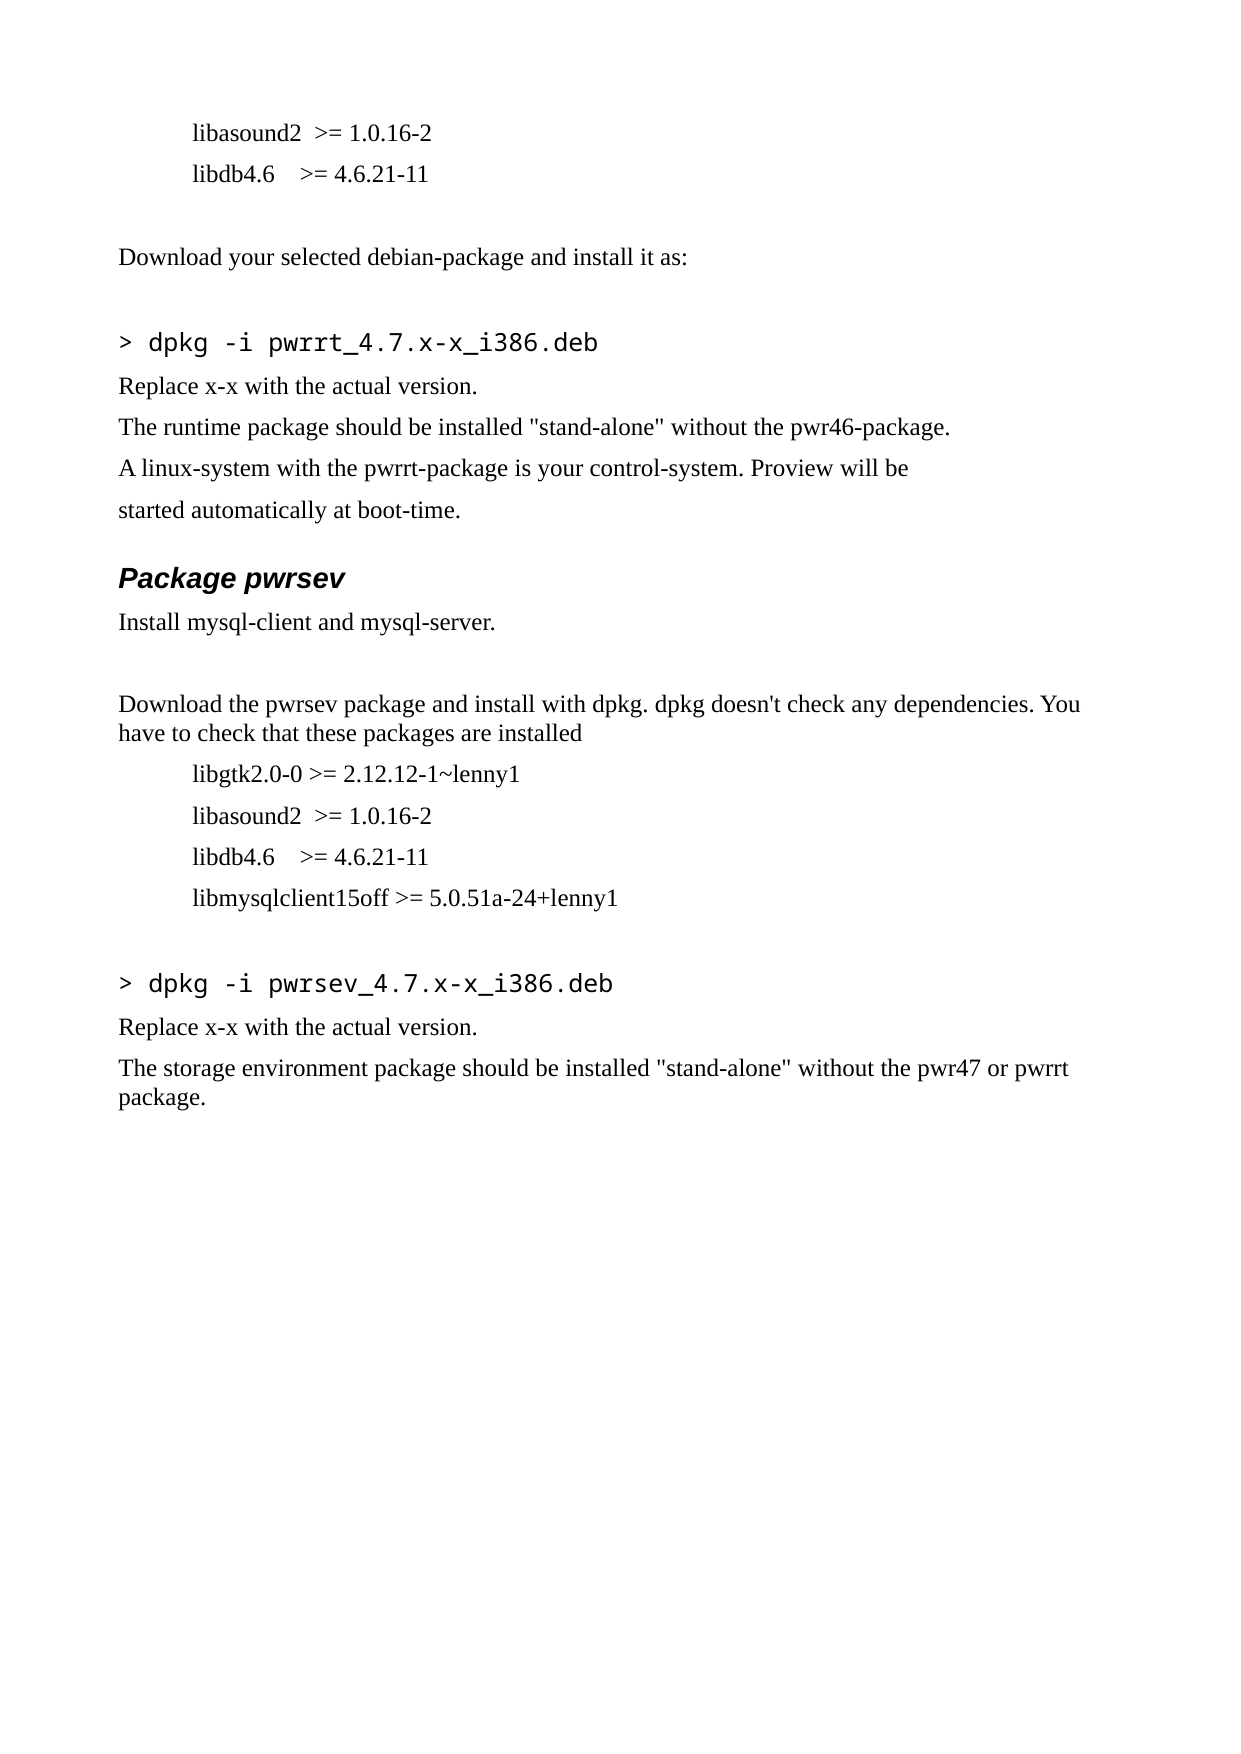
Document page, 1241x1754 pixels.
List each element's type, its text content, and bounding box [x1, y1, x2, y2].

text Download the pwrsev package and install with dpkg. dpkg doesn't check any dependencies. You have to check that these packages are installed [118, 689, 1122, 747]
text A linux-system with the pwrrt-package is your control-system. Proview will be [118, 453, 1122, 482]
text The storage environment package should be installed "stand-alone" without the pwr47 or pwrrt package. [118, 1053, 1122, 1111]
text libmysqlclient15off >= 5.0.51a-24+lenny1 [192, 883, 1122, 912]
text > dpkg -i pwrsev_4.7.x-x_i386.deb [118, 966, 1122, 1000]
text Replace x-x with the actual version. [118, 371, 1122, 400]
text libdb4.6 >= 4.6.21-11 [192, 159, 1122, 188]
text libasound2 >= 1.0.16-2 [192, 118, 1122, 147]
text libgtk2.0-0 >= 2.12.12-1~lenny1 [192, 759, 1122, 788]
text The runtime package should be installed "stand-alone" without the pwr46-package. [118, 412, 1122, 441]
text libdb4.6 >= 4.6.21-11 [192, 842, 1122, 871]
subtitle Package pwrsev [118, 561, 1122, 594]
text > dpkg -i pwrrt_4.7.x-x_i386.deb [118, 324, 1122, 358]
text Replace x-x with the actual version. [118, 1012, 1122, 1041]
text Download your selected debian-package and install it as: [118, 242, 1122, 271]
text started automatically at boot-time. [118, 495, 1122, 523]
text libasound2 >= 1.0.16-2 [192, 801, 1122, 829]
text Install mysql-client and mysql-server. [118, 607, 1122, 636]
